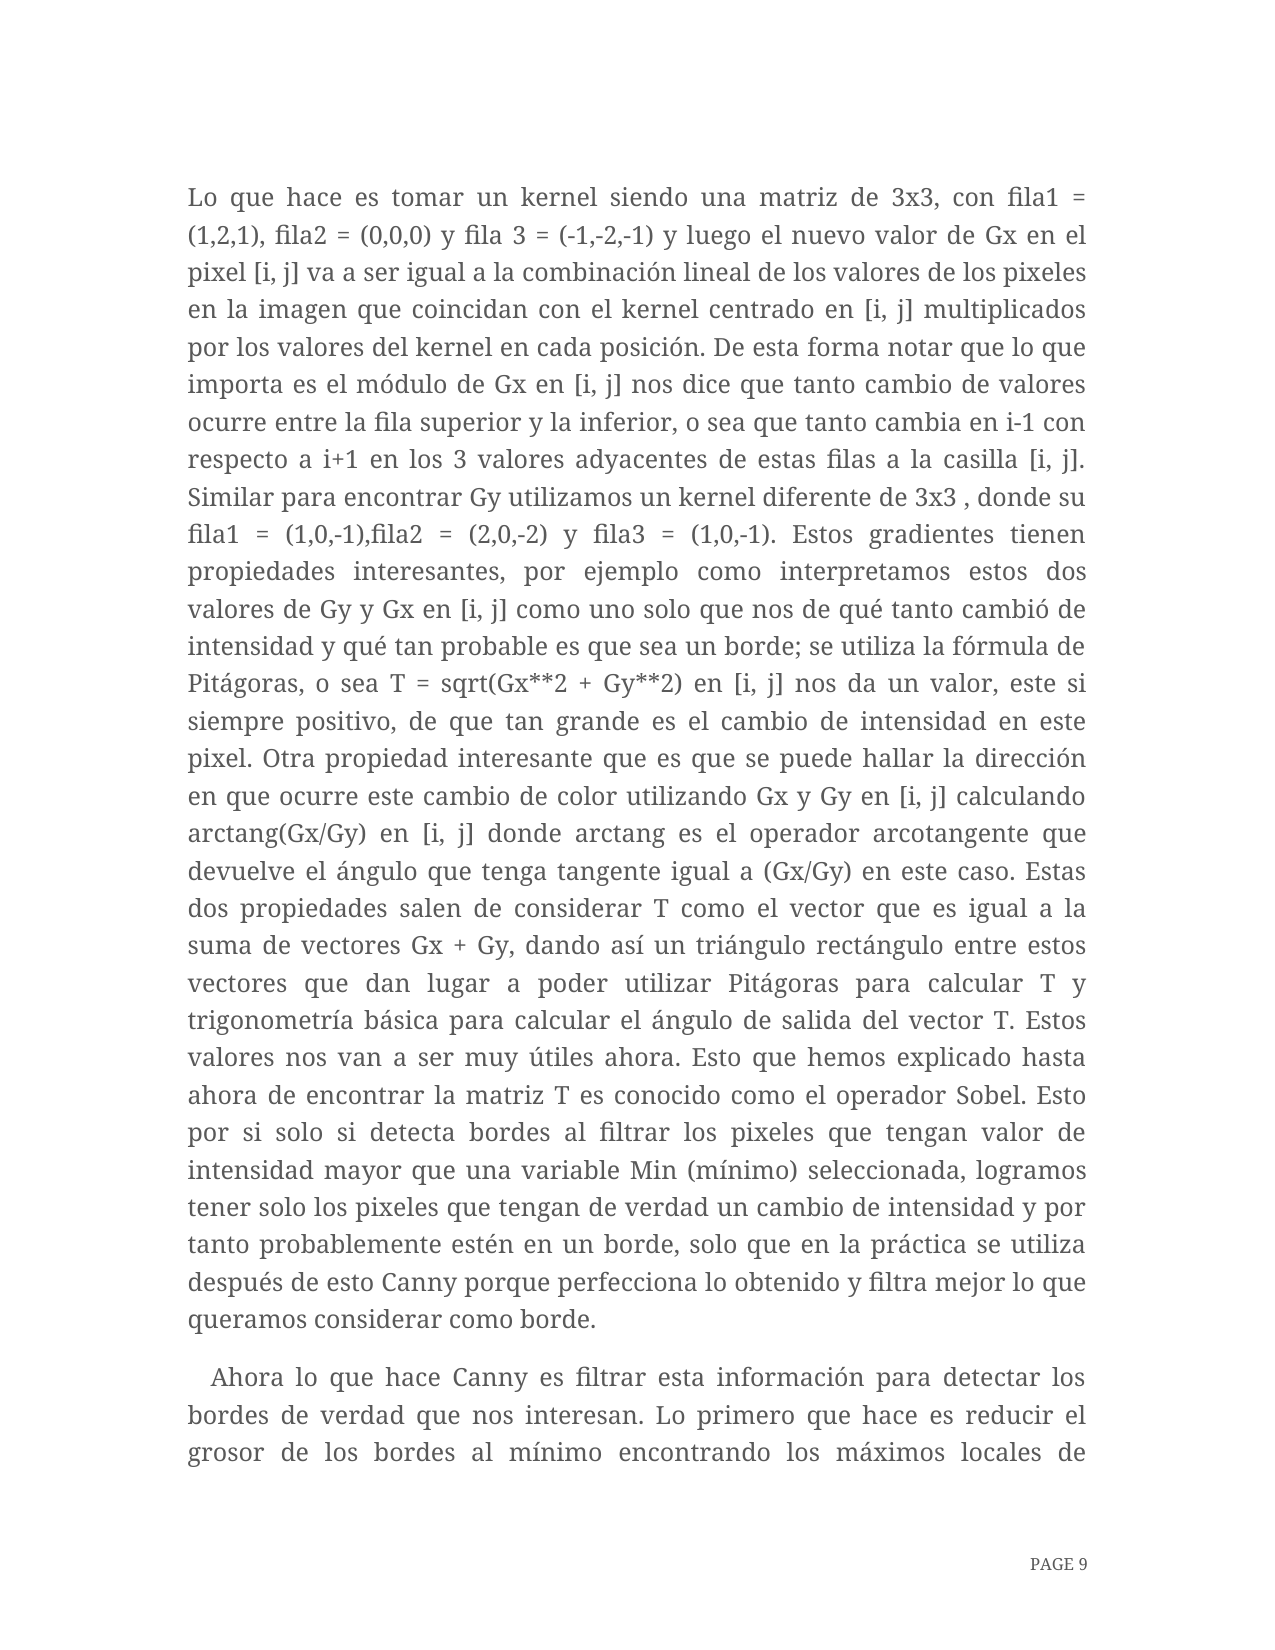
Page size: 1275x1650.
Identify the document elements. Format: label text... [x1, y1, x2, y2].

text Lo que hace es tomar un kernel siendo una matriz de 3x3, con fila1 = (1,2,1), fila2 = (0,0,0) y fila 3 = (-1,-2,-1) y luego el nuevo valor de Gx en el pixel [i, j] va a ser igual a la combinación lineal de los valores de los pixeles en la imagen que coincidan con el kernel centrado en [i, j] multiplicados por los valores del kernel en cada posición. De esta forma notar que lo que importa es el módulo de Gx en [i, j] nos dice que tanto cambio de valores ocurre entre la fila superior y la inferior, o sea que tanto cambia en i-1 con respecto a i+1 en los 3 valores adyacentes de estas filas a la casilla [i, j]. Similar para encontrar Gy utilizamos un kernel diferente de 3x3 , donde su fila1 = (1,0,-1),fila2 = (2,0,-2) y fila3 = (1,0,-1). Estos gradientes tienen propiedades interesantes, por ejemplo como interpretamos estos dos valores de Gy y Gx en [i, j] como uno solo que nos de qué tanto cambió de intensidad y qué tan probable es que sea un borde; se utiliza la fórmula de Pitágoras, o sea T = sqrt(Gx**2 + Gy**2) en [i, j] nos da un valor, este si siempre positivo, de que tan grande es el cambio de intensidad en este pixel. Otra propiedad interesante que es que se puede hallar la dirección en que ocurre este cambio de color utilizando Gx y Gy en [i, j] calculando arctang(Gx/Gy) en [i, j] donde arctang es el operador arcotangente que devuelve el ángulo que tenga tangente igual a (Gx/Gy) en este caso. Estas dos propiedades salen de considerar T como el vector que es igual a la suma de vectores Gx + Gy, dando así un triángulo rectángulo entre estos vectores que dan lugar a poder utilizar Pitágoras para calcular T y trigonometría básica para calcular el ángulo de salida del vector T. Estos valores nos van a ser muy útiles ahora. Esto que hemos explicado hasta ahora de encontrar la matriz T es conocido como el operador Sobel. Esto por si solo si detecta bordes al filtrar los pixeles que tengan valor de intensidad mayor que una variable Min (mínimo) seleccionada, logramos tener solo los pixeles que tengan de verdad un cambio de intensidad y por tanto probablemente estén en un borde, solo que en la práctica se utiliza después de esto Canny porque perfecciona lo obtenido y filtra mejor lo que queramos considerar como borde. [187, 180, 1087, 1336]
text Ahora lo que hace Canny es filtrar esta información para detectar los bordes de verdad que nos interesan. Lo primero que hace es reducir el grosor de los bordes al mínimo encontrando los máximos locales de [187, 1360, 1087, 1469]
